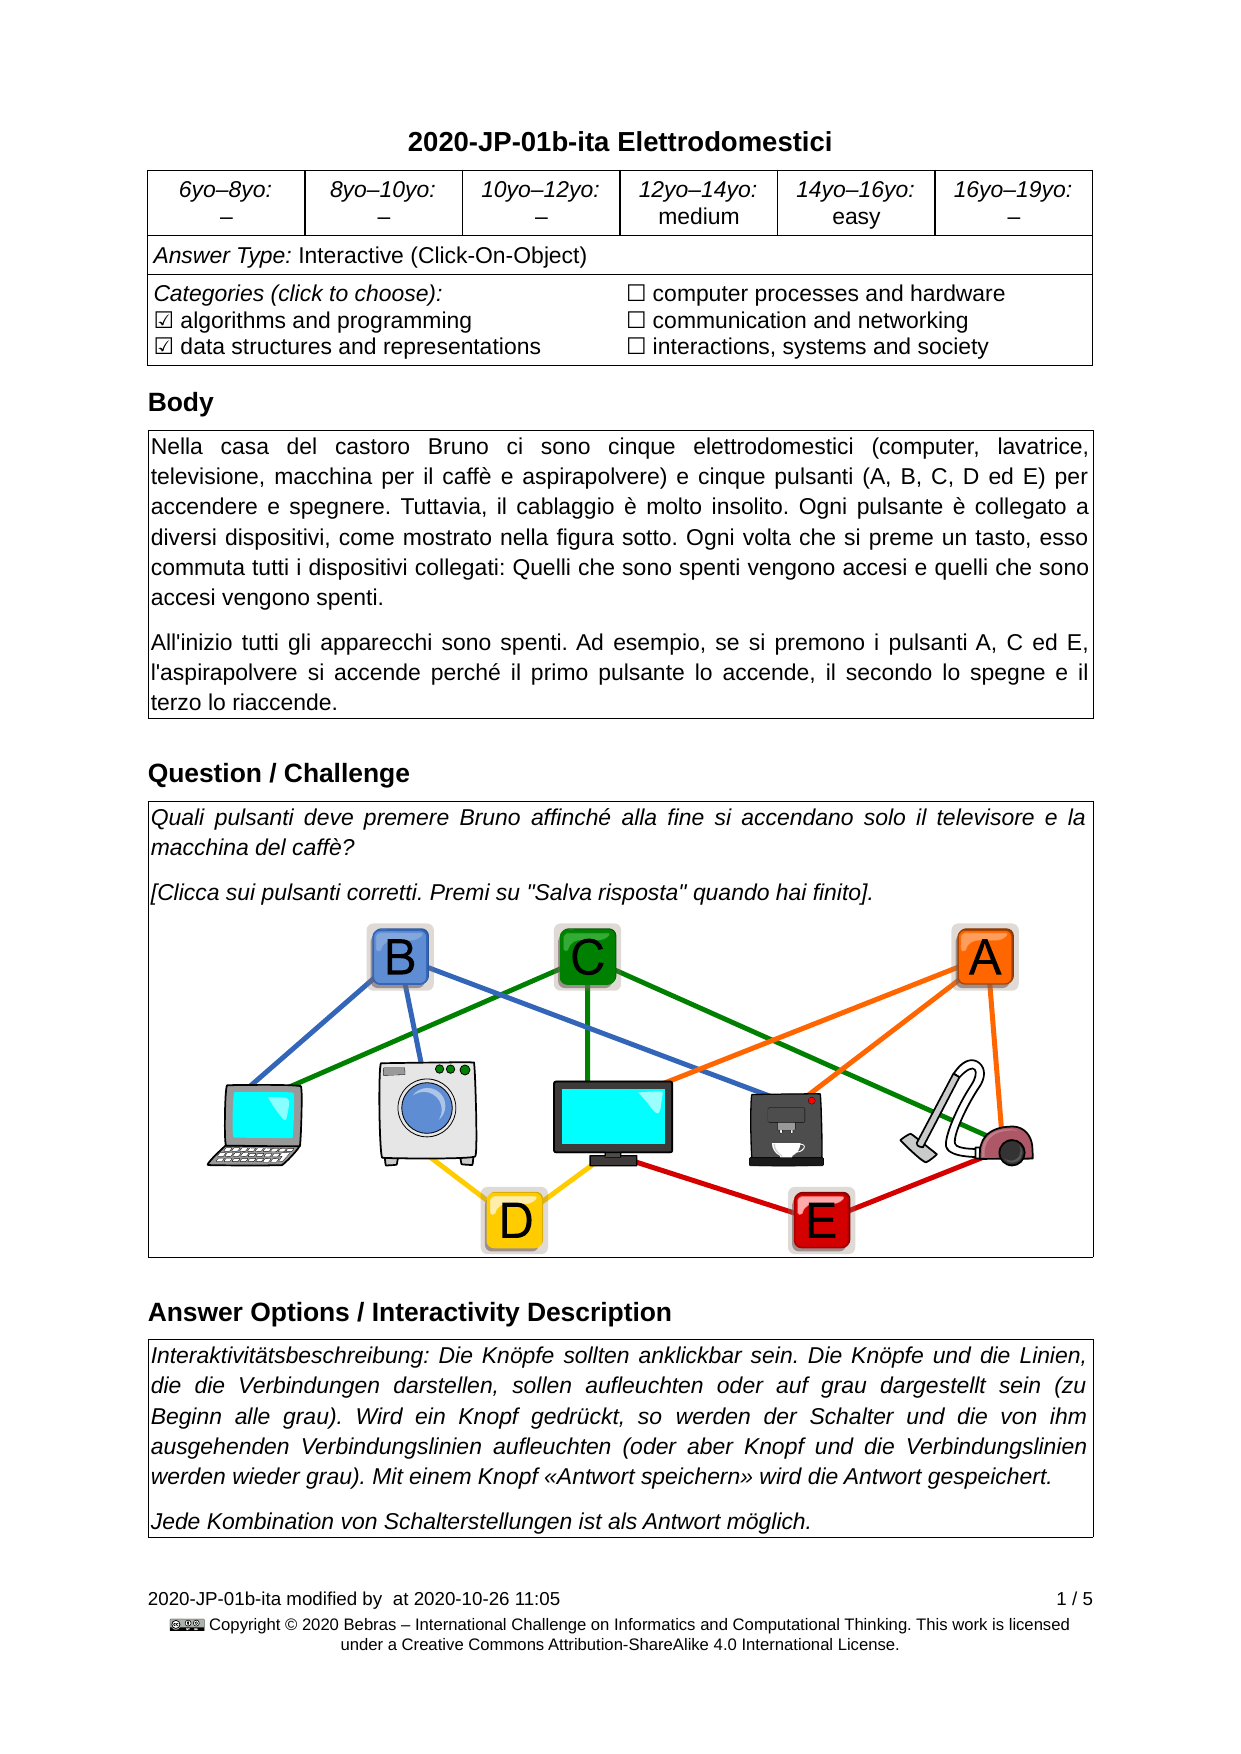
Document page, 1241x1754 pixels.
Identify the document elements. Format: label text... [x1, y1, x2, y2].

text Jede Kombination von Schalterstellungen ist als Antwort möglich. [149, 1505, 1093, 1537]
table_cell ☐ computer processes and hardware ☐ communication and networking ☐ interactions, systems and society [620, 275, 1092, 365]
subtitle Question / Challenge [148, 758, 1093, 788]
table_cell Answer Type: Interactive (Click-On-Object) [148, 236, 1092, 274]
text [Clicca sui pulsanti corretti. Premi su "Salva risposta" quando hai finito]. [149, 876, 1093, 905]
table_cell Categories (click to choose): ☑ algorithms and programming ☑ data structures and representations [148, 275, 620, 365]
text Nella casa del castoro Bruno ci sono cinque elettrodomestici (computer, lavatrice, televisione, macchina per il caffè e aspirapolvere) e cinque pulsanti (A, B, C, D ed E) per accendere e spegnere. Tuttavia, il cablaggio è molto insolito. Ogni pulsante è collegato a diversi dispositivi, come mostrato nella figura sotto. Ogni volta che si preme un tasto, esso commuta tutti i dispositivi collegati: Quelli che sono spenti vengono accesi e quelli che sono accesi vengono spenti. [149, 431, 1093, 610]
subtitle Answer Options / Interactivity Description [148, 1296, 1093, 1327]
table_header 14yo–16yo: easy [778, 171, 934, 235]
table_header 16yo–19yo: – [936, 171, 1092, 235]
text Quali pulsanti deve premere Bruno affinché alla fine si accendano solo il televisore e la macchina del caffè? [149, 802, 1093, 860]
text All'inizio tutti gli apparecchi sono spenti. Ad esempio, se si premono i pulsanti A, C ed E, l'aspirapolvere si accende perché il primo pulsante lo accende, il secondo lo spegne e il terzo lo riaccende. [149, 626, 1093, 718]
table_header 6yo–8yo: – [148, 171, 304, 235]
table_header 8yo–10yo: – [306, 171, 462, 235]
table_header 10yo–12yo: – [463, 171, 619, 235]
text Interaktivitätsbeschreibung: Die Knöpfe sollten anklickbar sein. Die Knöpfe und die Linien, die die Verbindungen darstellen, sollen aufleuchten oder auf grau dargestellt sein (zu Beginn alle grau). Wird ein Knopf gedrückt, so werden der Schalter und die von ihm ausgehenden Verbindungslinien aufleuchten (oder aber Knopf und die Verbindungslinien werden wieder grau). Mit einem Knopf «Antwort speichern» wird die Antwort gespeichert. [149, 1340, 1093, 1489]
subtitle 2020-JP-01b-ita Elettrodomestici [148, 125, 1093, 157]
table_header 12yo–14yo: medium [621, 171, 777, 235]
subtitle Body [148, 387, 1093, 417]
